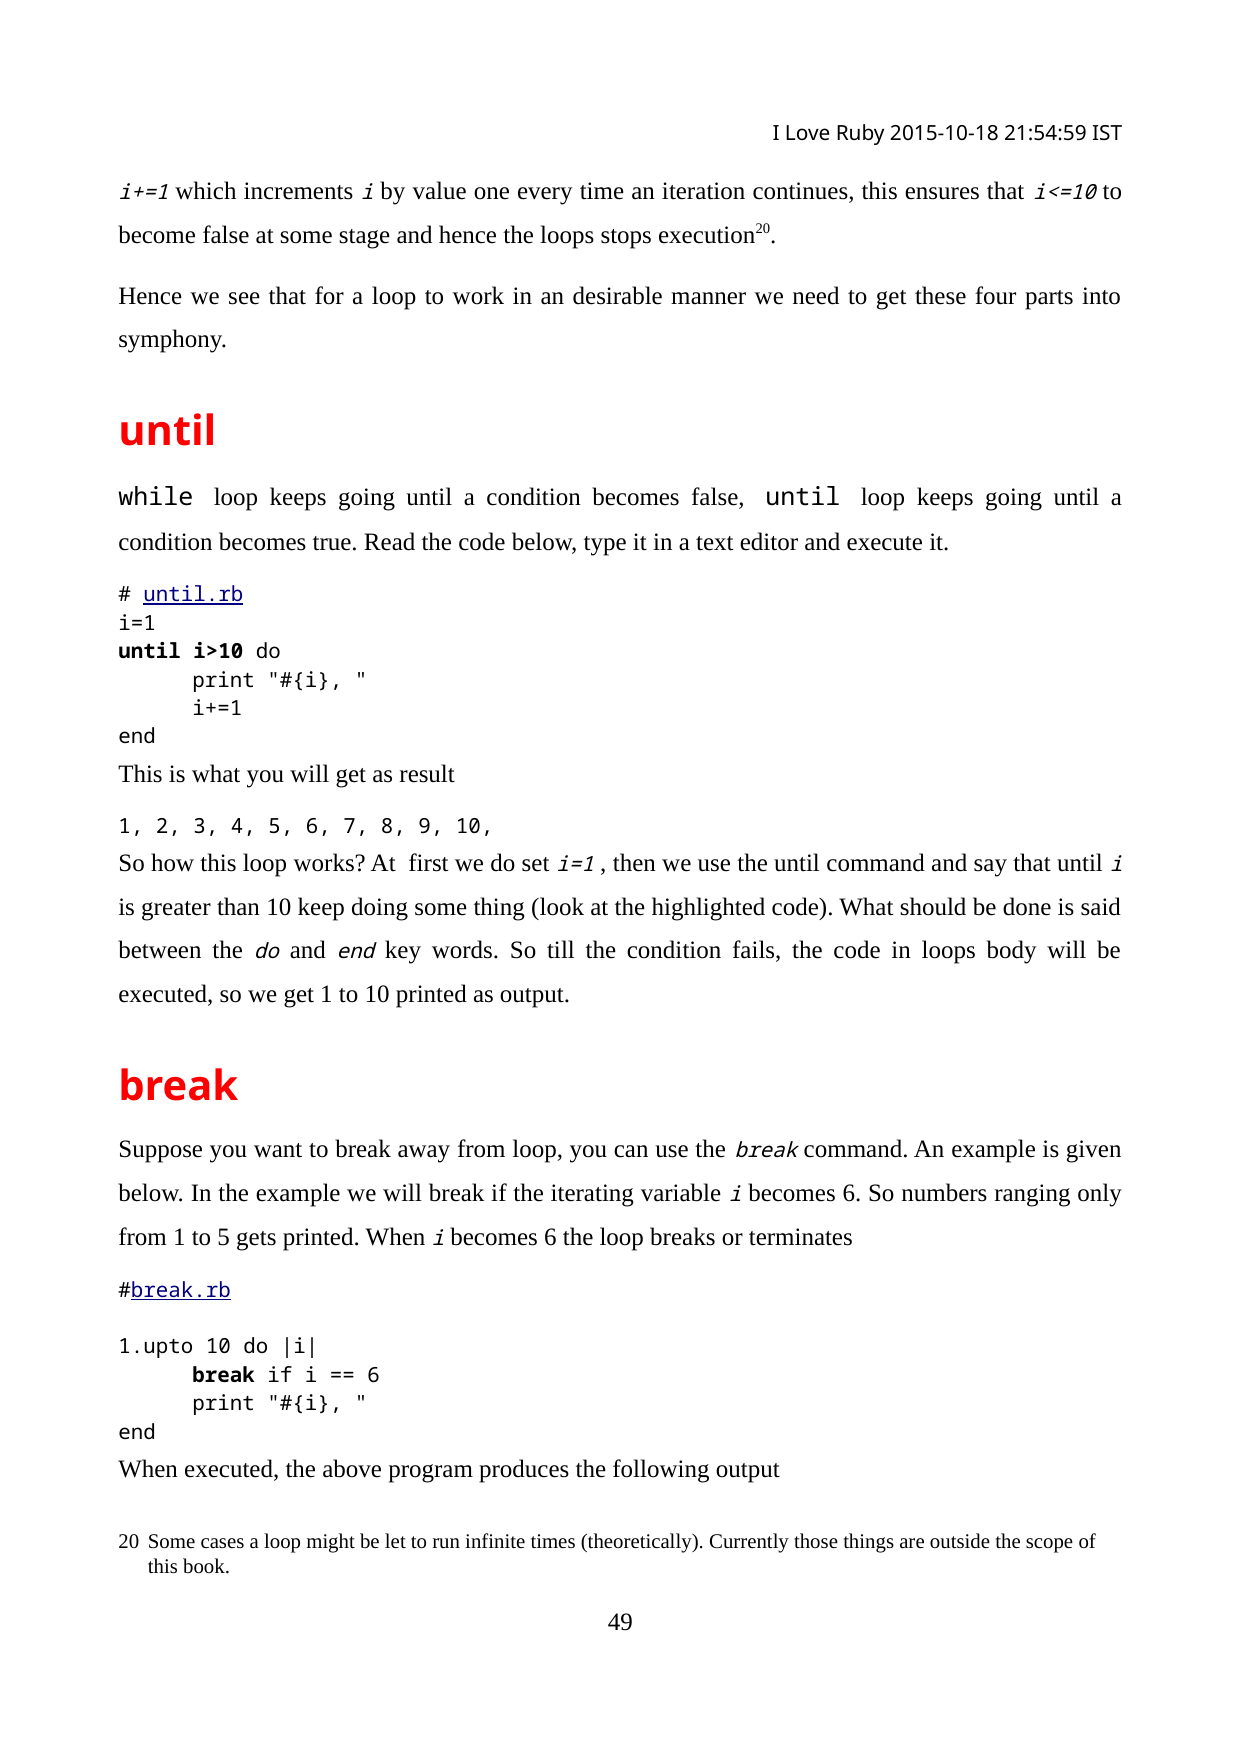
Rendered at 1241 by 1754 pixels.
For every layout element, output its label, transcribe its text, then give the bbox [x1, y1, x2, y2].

text end [118, 722, 1122, 750]
text 1.upto 10 do |i| [118, 1332, 1122, 1360]
subtitle until [118, 401, 1122, 458]
text until i>10 do [118, 636, 1122, 665]
text end [118, 1417, 1122, 1445]
text This is what you will get as result [118, 759, 1122, 788]
text Hence we see that for a loop to work in an desirable manner we need to get these four parts into symphony. [118, 281, 1122, 353]
text print "#{i}, " [118, 1388, 1122, 1417]
text Some cases a loop might be let to run infinite times (theoretically). Currently those things are outside the scope of this book. [118, 1529, 1122, 1578]
text When executed, the above program produces the following output [118, 1454, 1122, 1483]
text # until.rb [118, 579, 1122, 608]
text break if i == 6 [118, 1360, 1122, 1388]
text i+=1 [118, 693, 1122, 722]
text 1, 2, 3, 4, 5, 6, 7, 8, 9, 10, [118, 811, 1122, 839]
subtitle break [118, 1056, 1122, 1113]
text #break.rb [118, 1275, 1122, 1303]
text i+=1 which increments i by value one every time an iteration continues, this ensures that i<=10 to become false at some stage and hence the loops stops execution. [118, 176, 1122, 249]
text Suppose you want to break away from loop, you can use the break command. An example is given below. In the example we will break if the iterating variable i becomes 6. So numbers ranging only from 1 to 5 gets printed. When i becomes 6 the loop breaks or terminates [118, 1134, 1122, 1251]
text So how this loop works? At first we do set i=1 , then we use the until command and say that until i is greater than 10 keep doing some thing (look at the highlighted code). What should be done is said between the do and end key words. So till the condition fails, the code in loops body will be executed, so we get 1 to 10 printed as output. [118, 848, 1122, 1008]
text print "#{i}, " [118, 665, 1122, 693]
text while loop keeps going until a condition becomes false, until loop keeps going until a condition becomes true. Read the code below, type it in a text editor and execute it. [118, 479, 1122, 556]
text i=1 [118, 608, 1122, 636]
